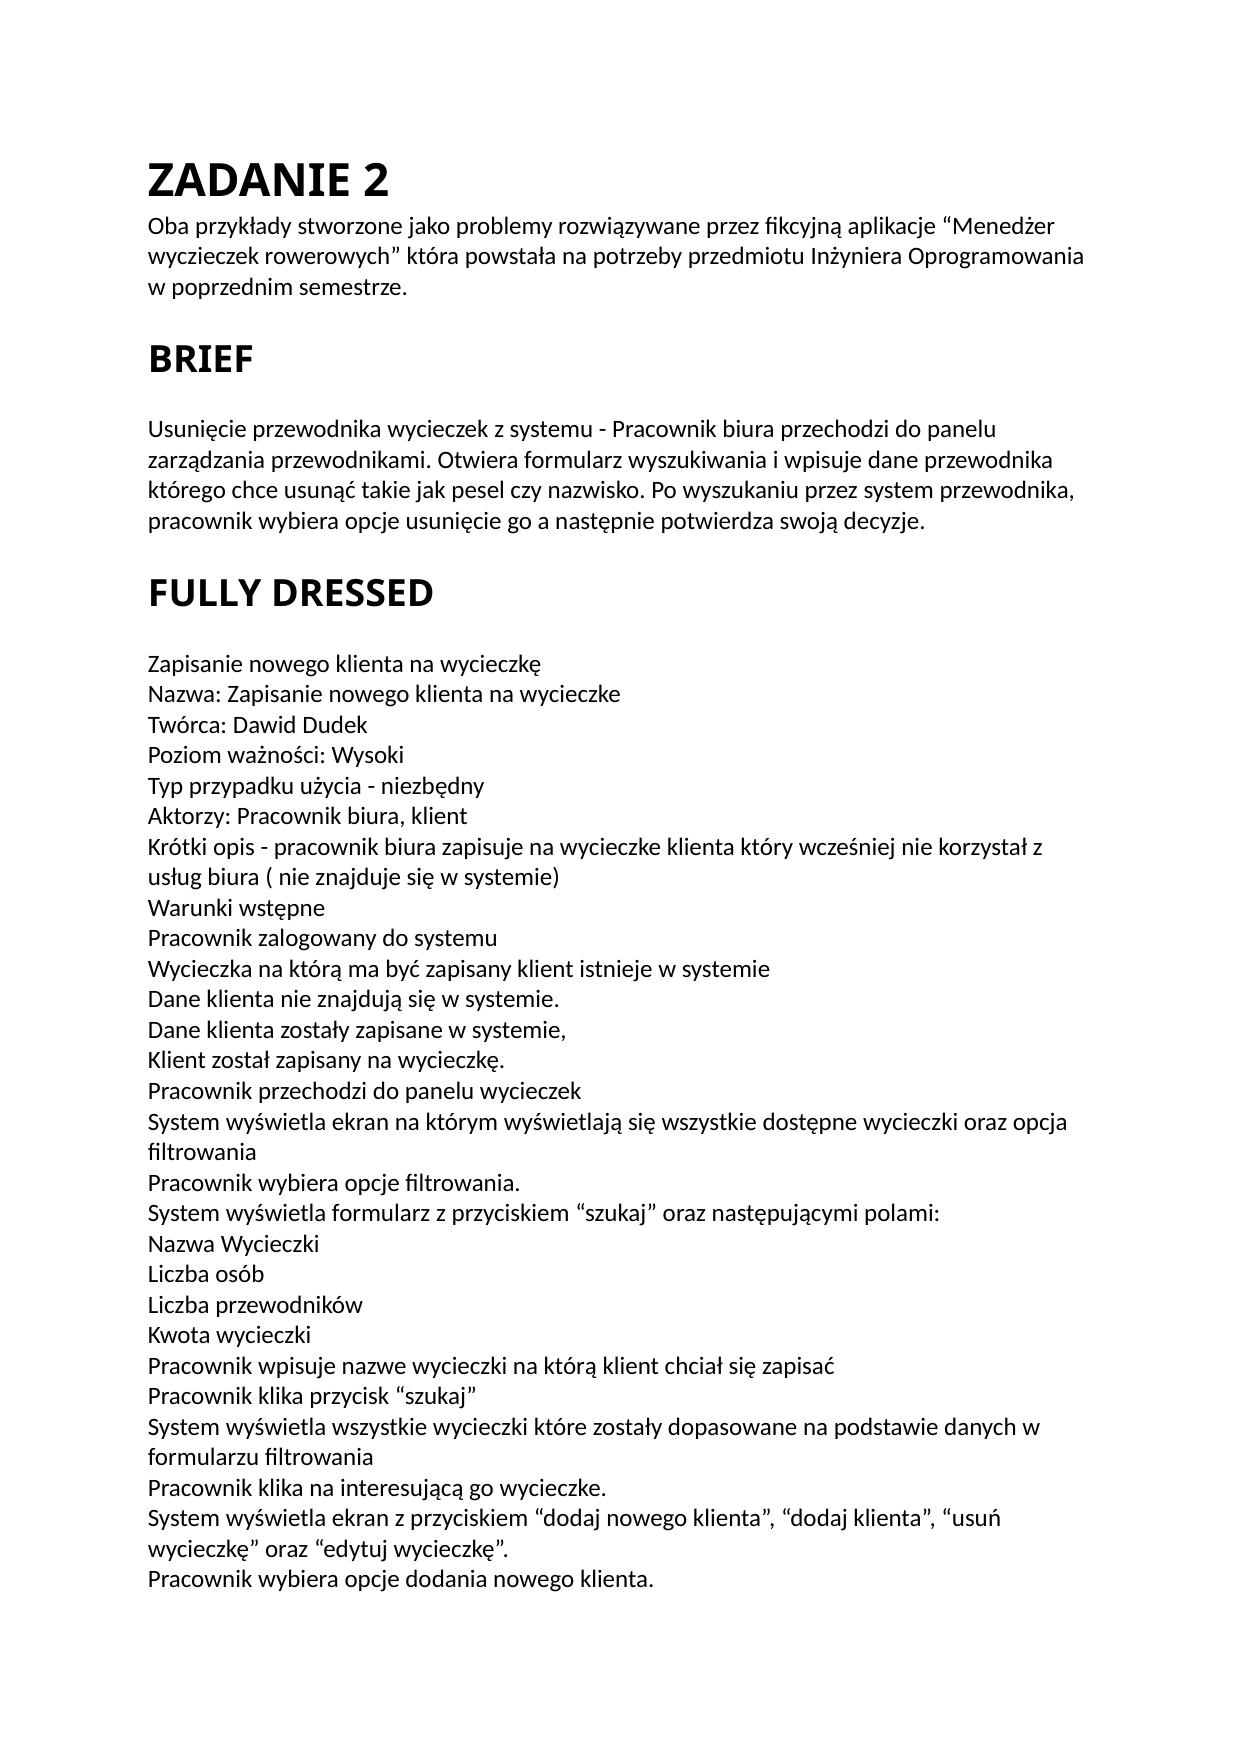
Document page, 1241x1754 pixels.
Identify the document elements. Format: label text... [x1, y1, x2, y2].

text Pracownik przechodzi do panelu wycieczek [148, 1075, 1093, 1106]
text System wyświetla ekran na którym wyświetlają się wszystkie dostępne wycieczki oraz opcja filtrowania [148, 1106, 1093, 1167]
text Typ przypadku użycia - niezbędny [148, 770, 1093, 800]
text Poziom ważności: Wysoki [148, 739, 1093, 770]
text Warunki wstępne [148, 892, 1093, 922]
text Usunięcie przewodnika wycieczek z systemu - Pracownik biura przechodzi do panelu zarządzania przewodnikami. Otwiera formularz wyszukiwania i wpisuje dane przewodnika którego chce usunąć takie jak pesel czy nazwisko. Po wyszukaniu przez system przewodnika, pracownik wybiera opcje usunięcie go a następnie potwierdza swoją decyzje. [148, 414, 1093, 536]
text Kwota wycieczki [148, 1319, 1093, 1350]
text Pracownik wybiera opcje dodania nowego klienta. [148, 1563, 1093, 1594]
text Pracownik zalogowany do systemu [148, 922, 1093, 953]
text Wycieczka na którą ma być zapisany klient istnieje w systemie [148, 953, 1093, 983]
text Liczba przewodników [148, 1289, 1093, 1319]
text Klient został zapisany na wycieczkę. [148, 1044, 1093, 1075]
text Zapisanie nowego klienta na wycieczkę [148, 648, 1093, 678]
text Dane klienta zostały zapisane w systemie, [148, 1014, 1093, 1044]
text Liczba osób [148, 1258, 1093, 1289]
text Pracownik wpisuje nazwe wycieczki na którą klient chciał się zapisać [148, 1350, 1093, 1380]
subtitle ZADANIE 2 [148, 148, 1093, 210]
text Twórca: Dawid Dudek [148, 709, 1093, 739]
text System wyświetla wszystkie wycieczki które zostały dopasowane na podstawie danych w formularzu filtrowania [148, 1411, 1093, 1472]
text Pracownik klika przycisk “szukaj” [148, 1380, 1093, 1411]
text Pracownik klika na interesującą go wycieczke. [148, 1472, 1093, 1502]
text System wyświetla formularz z przyciskiem “szukaj” oraz następującymi polami: [148, 1197, 1093, 1228]
text Nazwa Wycieczki [148, 1228, 1093, 1258]
text Krótki opis - pracownik biura zapisuje na wycieczke klienta który wcześniej nie korzystał z usług biura ( nie znajduje się w systemie) [148, 831, 1093, 892]
text Nazwa: Zapisanie nowego klienta na wycieczke [148, 678, 1093, 709]
subtitle BRIEF [148, 332, 1093, 383]
text Aktorzy: Pracownik biura, klient [148, 800, 1093, 831]
subtitle FULLY DRESSED [148, 566, 1093, 617]
text Oba przykłady stworzone jako problemy rozwiązywane przez fikcyjną aplikacje “Menedżer wyczieczek rowerowych” która powstała na potrzeby przedmiotu Inżyniera Oprogramowania w poprzednim semestrze. [148, 210, 1093, 302]
text System wyświetla ekran z przyciskiem “dodaj nowego klienta”, “dodaj klienta”, “usuń wycieczkę” oraz “edytuj wycieczkę”. [148, 1502, 1093, 1563]
text Pracownik wybiera opcje filtrowania. [148, 1167, 1093, 1197]
text Dane klienta nie znajdują się w systemie. [148, 983, 1093, 1014]
